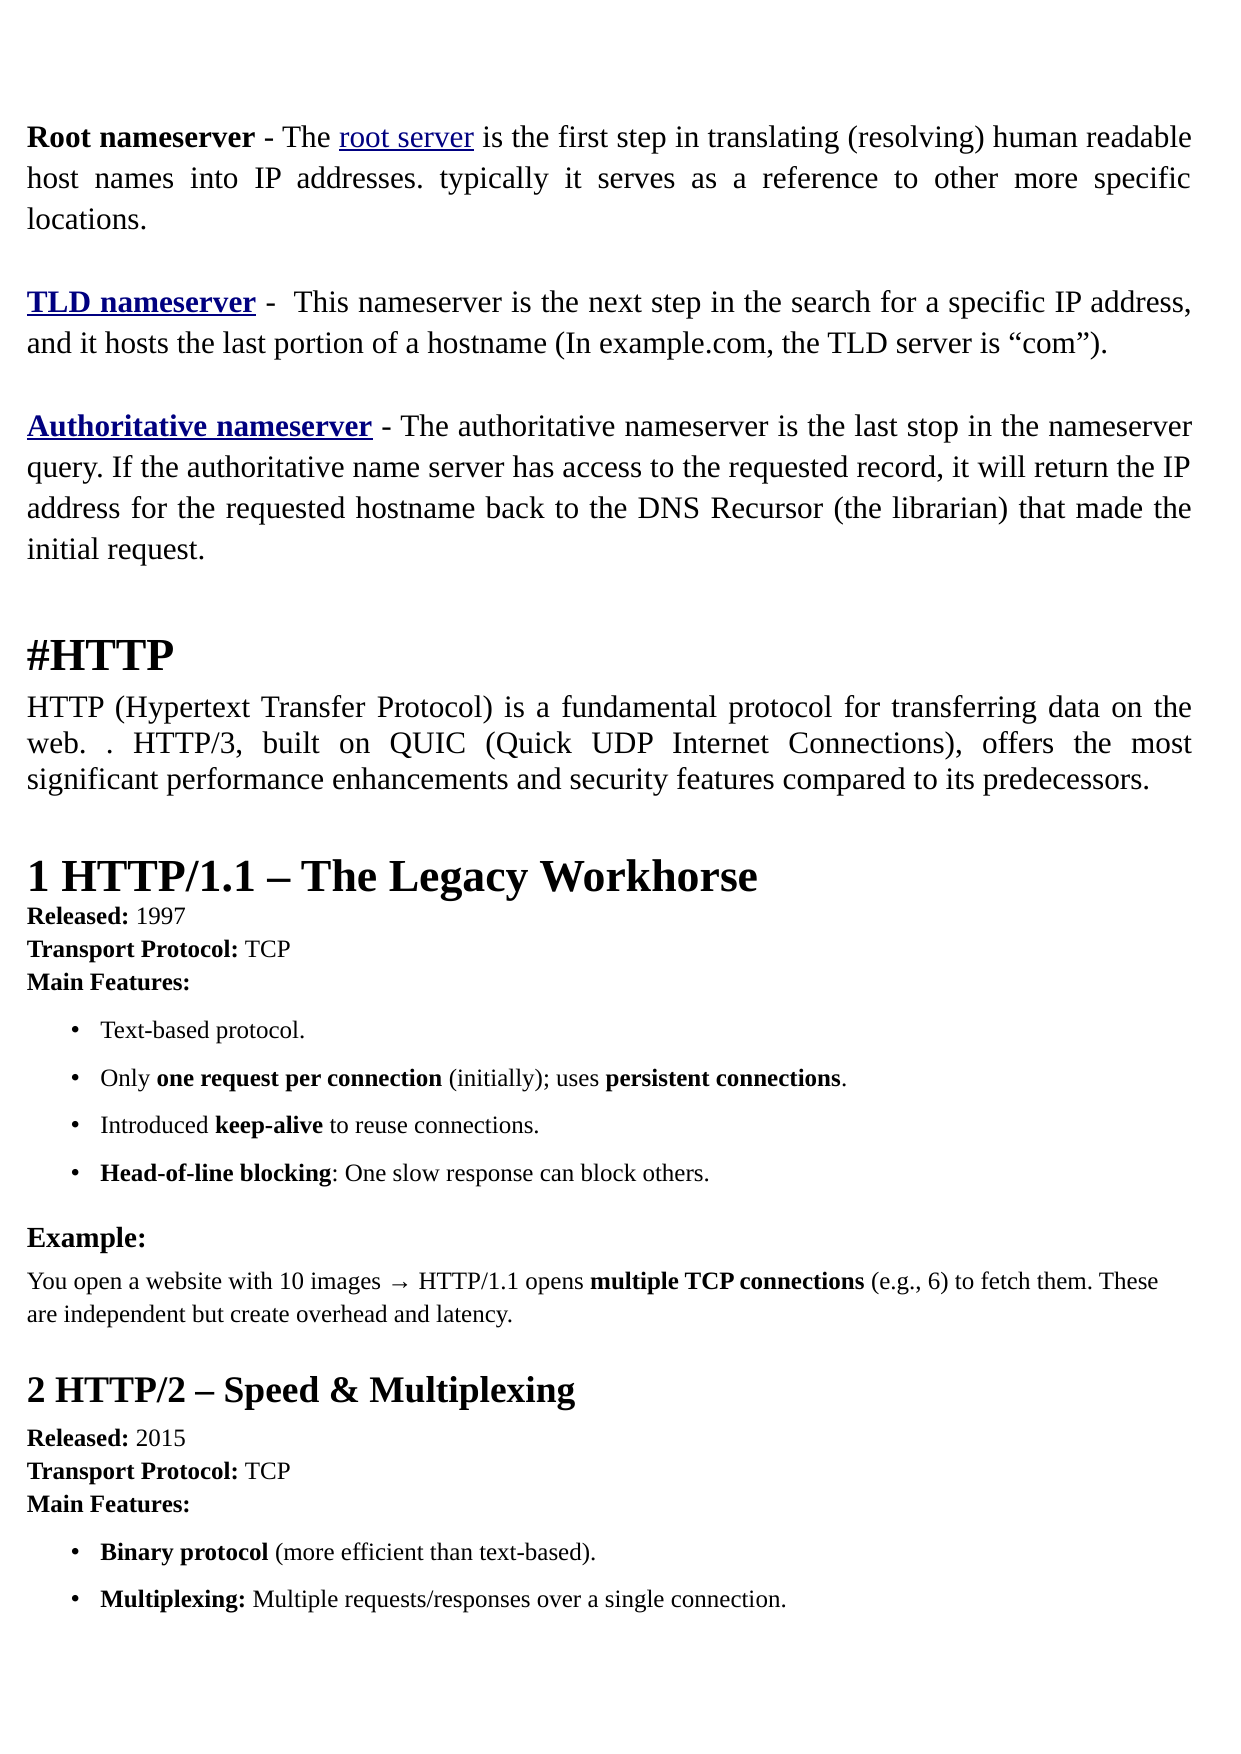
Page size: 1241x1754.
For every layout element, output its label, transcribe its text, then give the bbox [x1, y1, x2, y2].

text Root nameserver - The root server is the first step in translating (resolving) human readable host names into IP addresses. typically it serves as a reference to other more specific locations. [27, 118, 1193, 237]
text TLD nameserver - This nameserver is the next step in the search for a specific IP address, and it hosts the last portion of a hostname (In example.com, the TLD server is “com”). [27, 283, 1193, 360]
list Head-of-line blocking: One slow response can block others. [71, 1158, 1193, 1187]
text Released: 1997 Transport Protocol: TCP Main Features: [27, 901, 1193, 996]
list Text-based protocol. [71, 1015, 1193, 1044]
text #HTTP [27, 628, 1193, 680]
text Released: 2015 Transport Protocol: TCP Main Features: [27, 1423, 1193, 1518]
list Only one request per connection (initially); uses persistent connections. [71, 1063, 1193, 1091]
list Binary protocol (more efficient than text-based). [71, 1537, 1193, 1566]
subtitle 1 HTTP/1.1 – The Legacy Workhorse [27, 849, 1193, 901]
subtitle Example: [27, 1220, 1193, 1254]
text You open a website with 10 images → HTTP/1.1 opens multiple TCP connections (e.g., 6) to fetch them. These are independent but create overhead and latency. [27, 1266, 1193, 1328]
subtitle 2️ HTTP/2 – Speed & Multiplexing [27, 1368, 1193, 1411]
text Authoritative nameserver - The authoritative nameserver is the last stop in the nameserver query. If the authoritative name server has access to the requested record, it will return the IP address for the requested hostname back to the DNS Recursor (the librarian) that made the initial request. [27, 407, 1193, 567]
text HTTP (Hypertext Transfer Protocol) is a fundamental protocol for transferring data on the web. . HTTP/3, built on QUIC (Quick UDP Internet Connections), offers the most significant performance enhancements and security features compared to its predecessors. [27, 688, 1193, 796]
list Introduced keep-alive to reuse connections. [71, 1110, 1193, 1139]
list Multiplexing: Multiple requests/responses over a single connection. [71, 1584, 1193, 1613]
